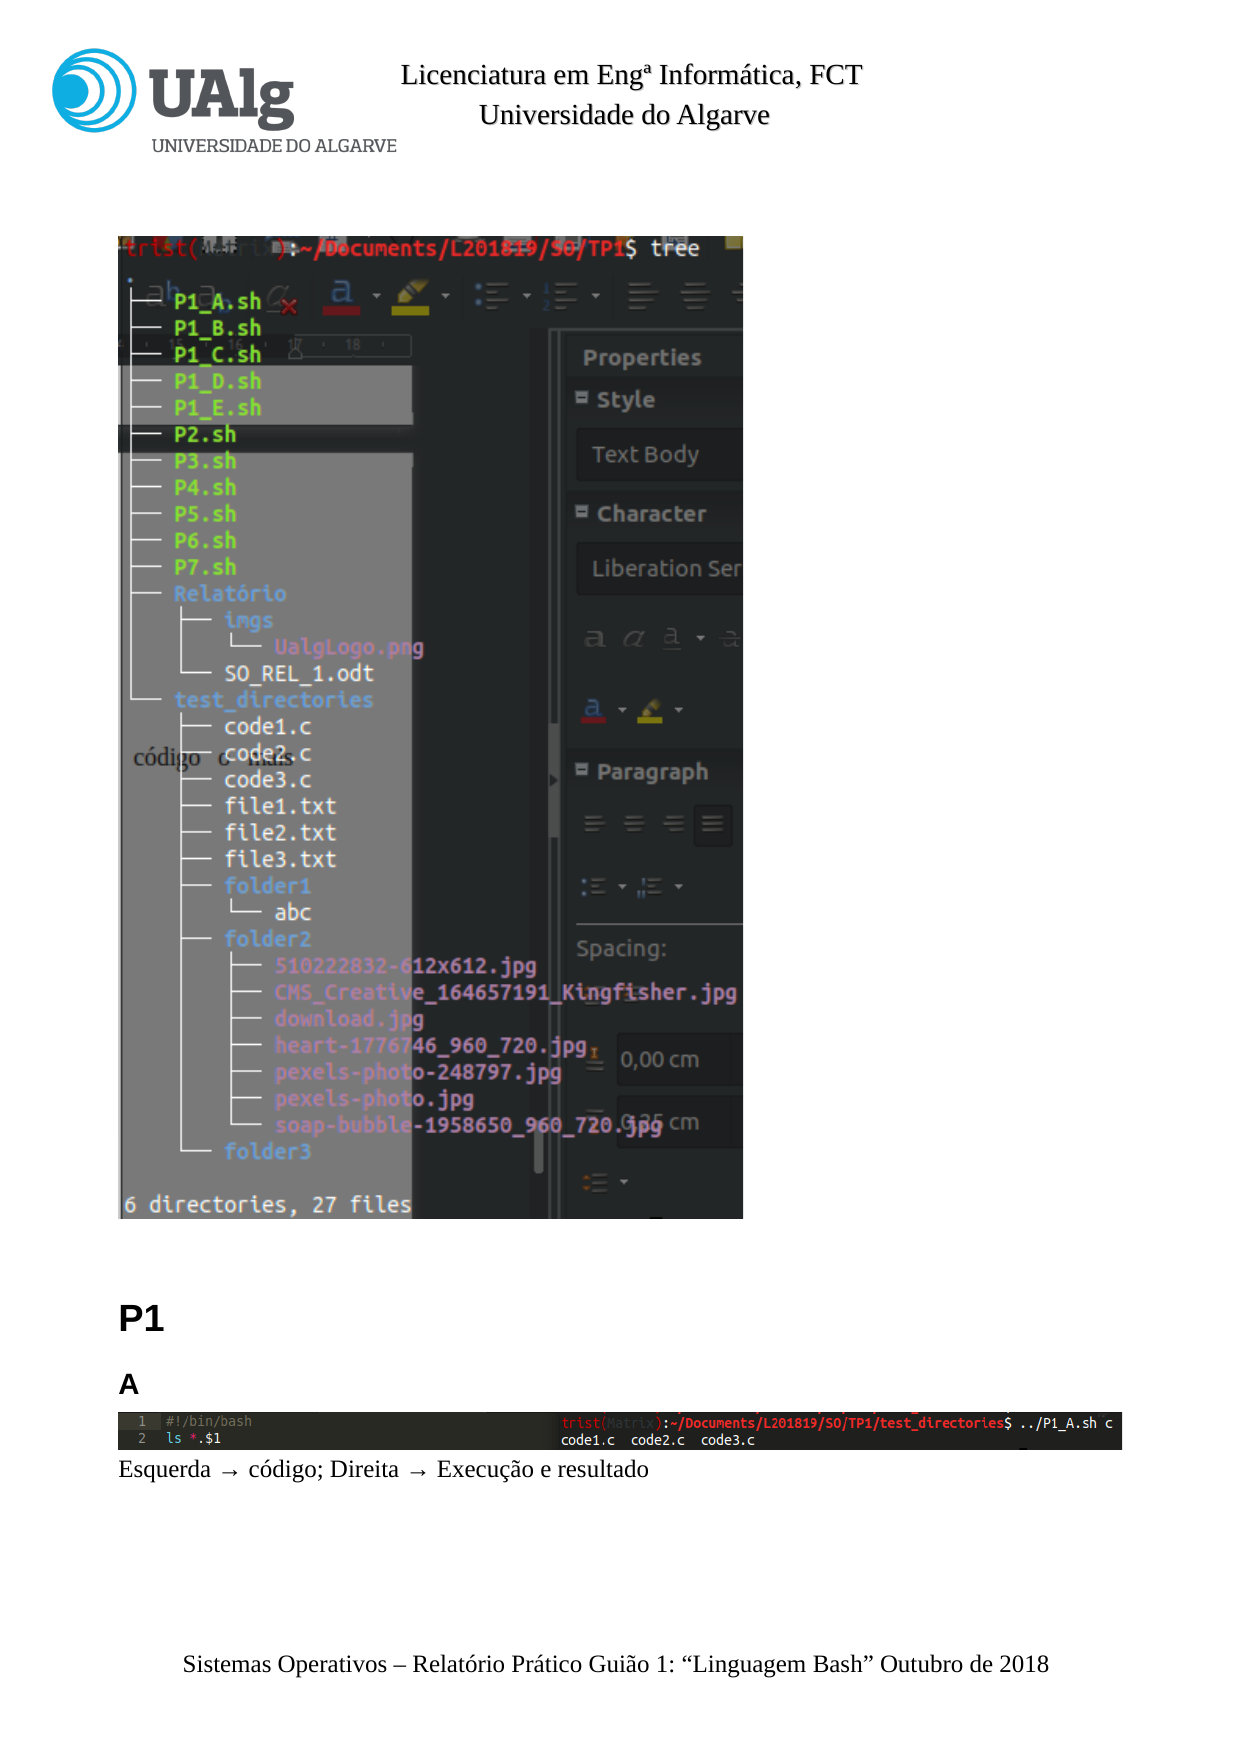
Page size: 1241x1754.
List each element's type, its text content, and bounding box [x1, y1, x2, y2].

text Esquerda → código; Direita → Execução e resultado [118, 1450, 1122, 1483]
subtitle A [118, 1367, 1122, 1400]
picture [118, 236, 744, 1219]
picture [118, 1412, 1123, 1450]
subtitle P1 [118, 1296, 1122, 1339]
picture [40, 36, 397, 153]
